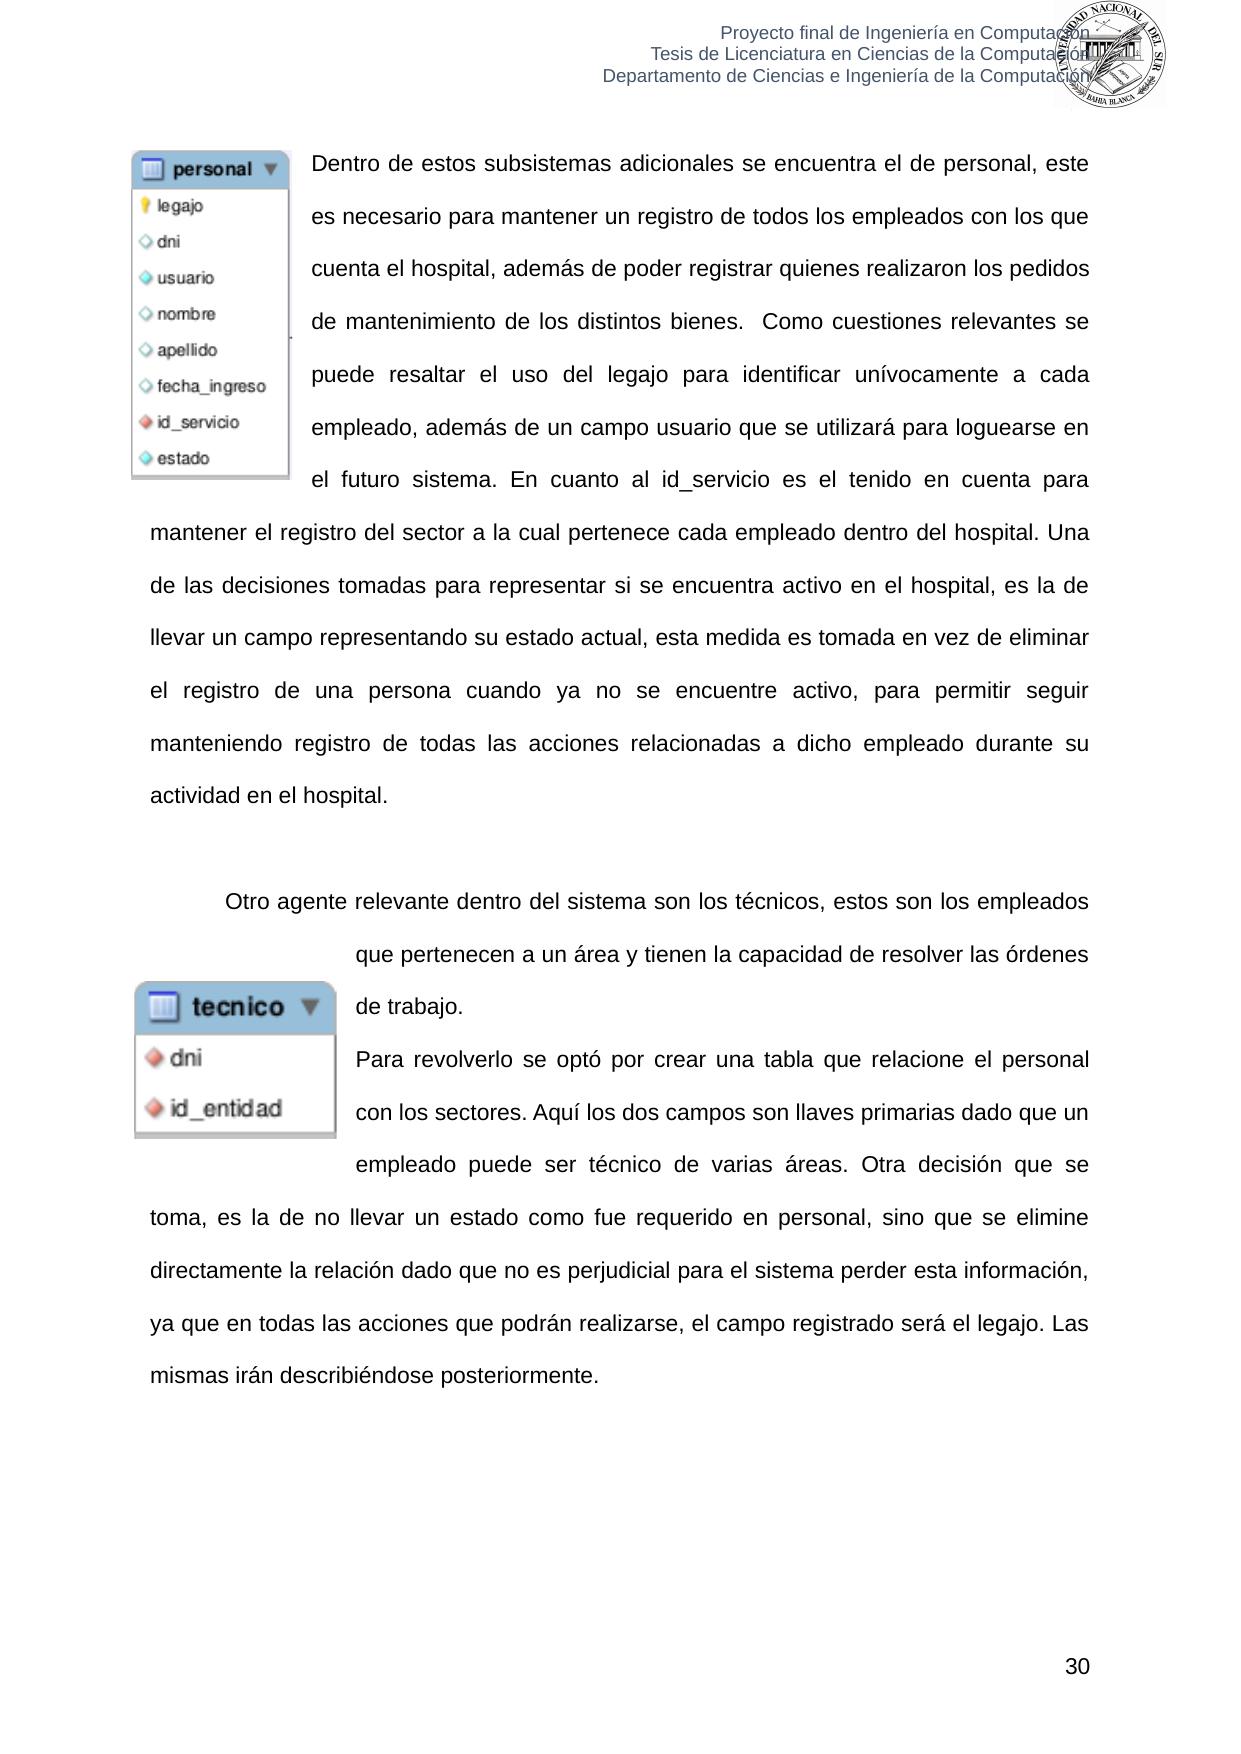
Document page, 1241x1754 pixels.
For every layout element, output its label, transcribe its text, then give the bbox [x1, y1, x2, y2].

picture [1053, 0, 1167, 108]
picture [131, 150, 293, 480]
text Dentro de estos subsistemas adicionales se encuentra el de personal, este es necesario para mantener un registro de todos los empleados con los que cuenta el hospital, además de poder registrar quienes realizaron los pedidos de mantenimiento de los distintos bienes. Como cuestiones relevantes se puede resaltar el uso del legajo para identificar unívocamente a cada empleado, además de un campo usuario que se utilizará para loguearse en el futuro sistema. En cuanto al id_servicio es el tenido en cuenta para mantener el registro del sector a la cual pertenece cada empleado dentro del hospital. Una de las decisiones tomadas para representar si se encuentra activo en el hospital, es la de llevar un campo representando su estado actual, esta medida es tomada en vez de eliminar el registro de una persona cuando ya no se encuentre activo, para permitir seguir manteniendo registro de todas las acciones relacionadas a dicho empleado durante su actividad en el hospital. [150, 150, 1090, 809]
picture [134, 981, 337, 1139]
text Otro agente relevante dentro del sistema son los técnicos, estos son los empleados que pertenecen a un área y tienen la capacidad de resolver las órdenes de trabajo. [150, 888, 1090, 1020]
text Para revolverlo se optó por crear una tabla que relacione el personal con los sectores. Aquí los dos campos son llaves primarias dado que un empleado puede ser técnico de varias áreas. Otra decisión que se toma, es la de no llevar un estado como fue requerido en personal, sino que se elimine directamente la relación dado que no es perjudicial para el sistema perder esta información, ya que en todas las acciones que podrán realizarse, el campo registrado será el legajo. Las mismas irán describiéndose posteriormente. [150, 1046, 1090, 1389]
